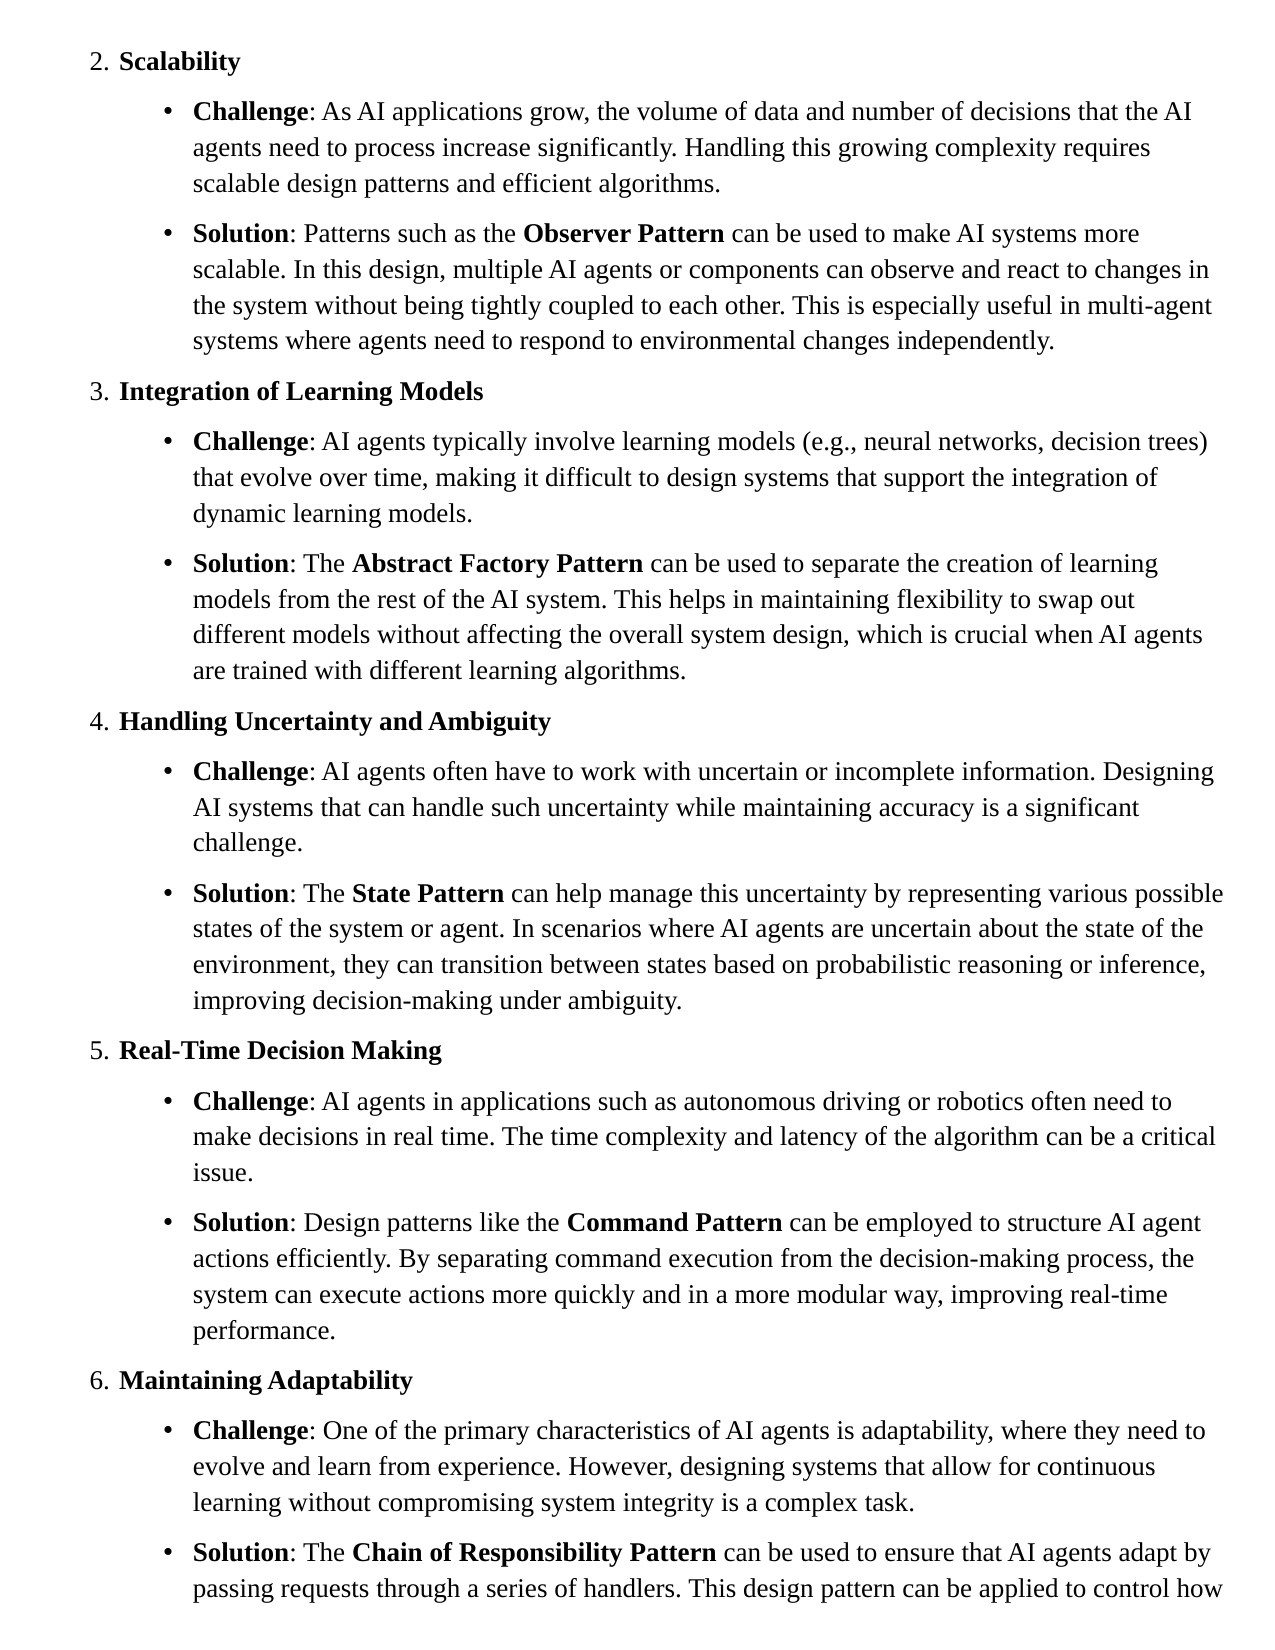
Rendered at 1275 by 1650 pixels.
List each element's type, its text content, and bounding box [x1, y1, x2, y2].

list Handling Uncertainty and Ambiguity [89, 704, 1230, 736]
list Solution: The State Pattern can help manage this uncertainty by representing various possible states of the system or agent. In scenarios where AI agents are uncertain about the state of the environment, they can transition between states based on probabilistic reasoning or inference, improving decision-making under ambiguity. [163, 877, 1230, 1015]
list Scalability [89, 45, 1230, 76]
list Challenge: As AI applications grow, the volume of data and number of decisions that the AI agents need to process increase significantly. Handling this growing complexity requires scalable design patterns and efficient algorithms. [163, 95, 1230, 198]
list Solution: The Chain of Responsibility Pattern can be used to ensure that AI agents adapt by passing requests through a series of handlers. This design pattern can be applied to control how [163, 1536, 1230, 1603]
list Maintaining Adaptability [89, 1364, 1230, 1395]
list Real-Time Decision Making [89, 1034, 1230, 1066]
list Solution: Patterns such as the Observer Pattern can be used to make AI systems more scalable. In this design, multiple AI agents or components can observe and react to changes in the system without being tightly coupled to each other. This is especially useful in multi-agent systems where agents need to respond to environmental changes independently. [163, 217, 1230, 356]
list Solution: The Abstract Factory Pattern can be used to separate the creation of learning models from the rest of the AI system. This helps in maintaining flexibility to swap out different models without affecting the overall system design, which is crucial when AI agents are trained with different learning algorithms. [163, 547, 1230, 685]
list Challenge: AI agents in applications such as autonomous driving or robotics often need to make decisions in real time. The time complexity and latency of the algorithm can be a critical issue. [163, 1085, 1230, 1187]
list Challenge: AI agents typically involve learning models (e.g., neural networks, decision trees) that evolve over time, making it difficult to design systems that support the integration of dynamic learning models. [163, 425, 1230, 528]
list Challenge: One of the primary characteristics of AI agents is adaptability, where they need to evolve and learn from experience. However, designing systems that allow for continuous learning without compromising system integrity is a complex task. [163, 1414, 1230, 1517]
list Solution: Design patterns like the Command Pattern can be employed to structure AI agent actions efficiently. By separating command execution from the decision-making process, the system can execute actions more quickly and in a more modular way, improving real-time performance. [163, 1207, 1230, 1345]
list Integration of Learning Models [89, 375, 1230, 406]
list Challenge: AI agents often have to work with uncertain or incomplete information. Designing AI systems that can handle such uncertainty while maintaining accuracy is a significant challenge. [163, 755, 1230, 858]
